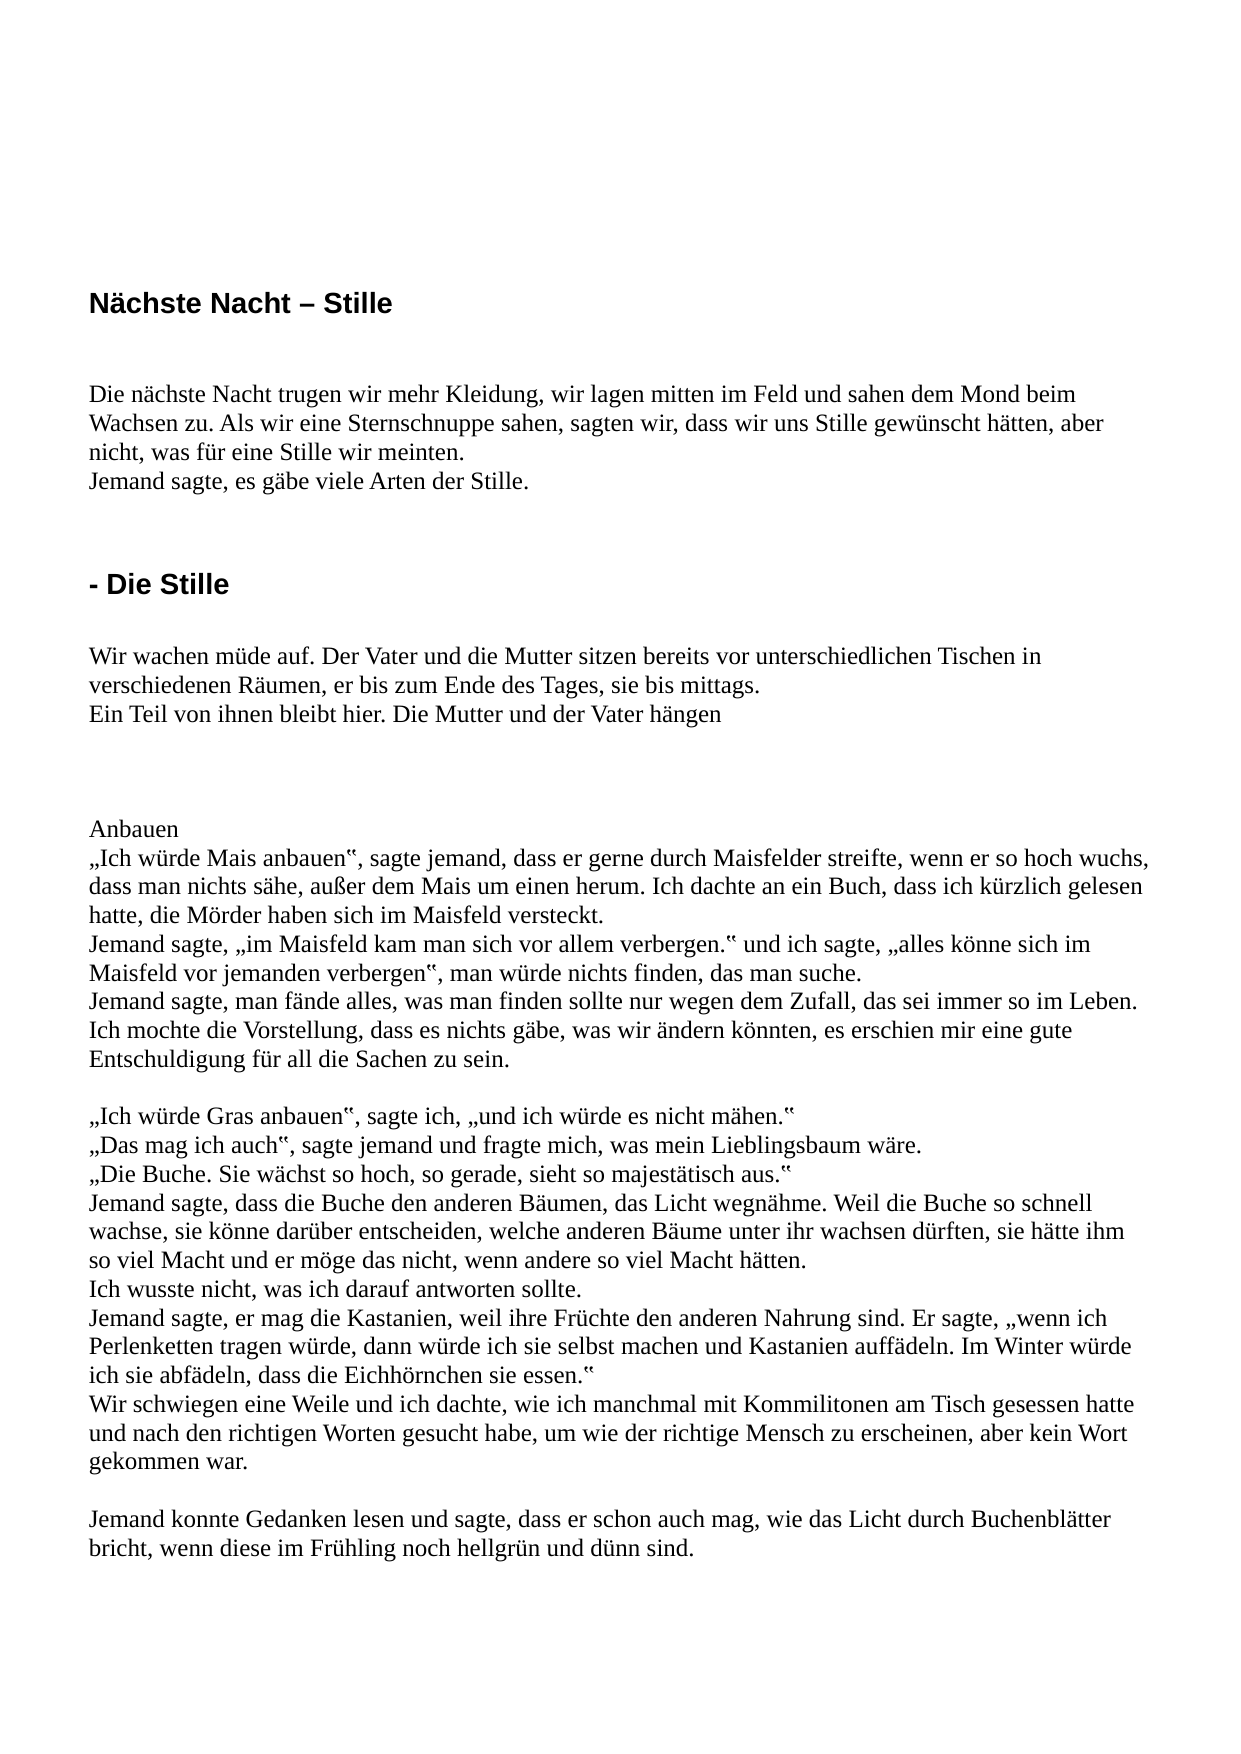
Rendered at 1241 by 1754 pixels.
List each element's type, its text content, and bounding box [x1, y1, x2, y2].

text Jemand sagte, dass die Buche den anderen Bäumen, das Licht wegnähme. Weil die Buche so schnell wachse, sie könne darüber entscheiden, welche anderen Bäume unter ihr wachsen dürften, sie hätte ihm so viel Macht und er möge das nicht, wenn andere so viel Macht hätten. [88, 1188, 1151, 1274]
text Jemand sagte, er mag die Kastanien, weil ihre Früchte den anderen Nahrung sind. Er sagte, „wenn ich Perlenketten tragen würde, dann würde ich sie selbst machen und Kastanien auffädeln. Im Winter würde ich sie abfädeln, dass die Eichhörnchen sie essen.‟ [88, 1303, 1151, 1389]
text Jemand sagte, „im Maisfeld kam man sich vor allem verbergen.‟ und ich sagte, „alles könne sich im Maisfeld vor jemanden verbergen‟, man würde nichts finden, das man suche. [88, 929, 1151, 986]
text Die nächste Nacht trugen wir mehr Kleidung, wir lagen mitten im Feld und sahen dem Mond beim Wachsen zu. Als wir eine Sternschnuppe sahen, sagten wir, dass wir uns Stille gewünscht hätten, aber nicht, was für eine Stille wir meinten. [88, 379, 1151, 466]
text „Das mag ich auch‟, sagte jemand und fragte mich, was mein Lieblingsbaum wäre. [88, 1130, 1151, 1159]
text „Ich würde Mais anbauen‟, sagte jemand, dass er gerne durch Maisfelder streifte, wenn er so hoch wuchs, dass man nichts sähe, außer dem Mais um einen herum. Ich dachte an ein Buch, dass ich kürzlich gelesen hatte, die Mörder haben sich im Maisfeld versteckt. [88, 843, 1151, 929]
text Wir wachen müde auf. Der Vater und die Mutter sitzen bereits vor unterschiedlichen Tischen in verschiedenen Räumen, er bis zum Ende des Tages, sie bis mittags. [88, 641, 1151, 699]
text „Ich würde Gras anbauen‟, sagte ich, „und ich würde es nicht mähen.‟ [88, 1101, 1151, 1130]
text Ich wusste nicht, was ich darauf antworten sollte. [88, 1274, 1151, 1303]
text Anbauen [88, 814, 1151, 843]
text Jemand sagte, man fände alles, was man finden sollte nur wegen dem Zufall, das sei immer so im Leben. [88, 986, 1151, 1015]
subtitle - Die Stille [88, 567, 1151, 600]
text Wir schwiegen eine Weile und ich dachte, wie ich manchmal mit Kommilitonen am Tisch gesessen hatte und nach den richtigen Worten gesucht habe, um wie der richtige Mensch zu erscheinen, aber kein Wort gekommen war. [88, 1389, 1151, 1475]
text „Die Buche. Sie wächst so hoch, so gerade, sieht so majestätisch aus.‟ [88, 1159, 1151, 1188]
text Ich mochte die Vorstellung, dass es nichts gäbe, was wir ändern könnten, es erschien mir eine gute Entschuldigung für all die Sachen zu sein. [88, 1015, 1151, 1073]
subtitle Nächste Nacht – Stille [88, 286, 1151, 319]
text Ein Teil von ihnen bleibt hier. Die Mutter und der Vater hängen [88, 699, 1151, 728]
text Jemand sagte, es gäbe viele Arten der Stille. [88, 466, 1151, 494]
text Jemand konnte Gedanken lesen und sagte, dass er schon auch mag, wie das Licht durch Buchenblätter bricht, wenn diese im Frühling noch hellgrün und dünn sind. [88, 1504, 1151, 1561]
